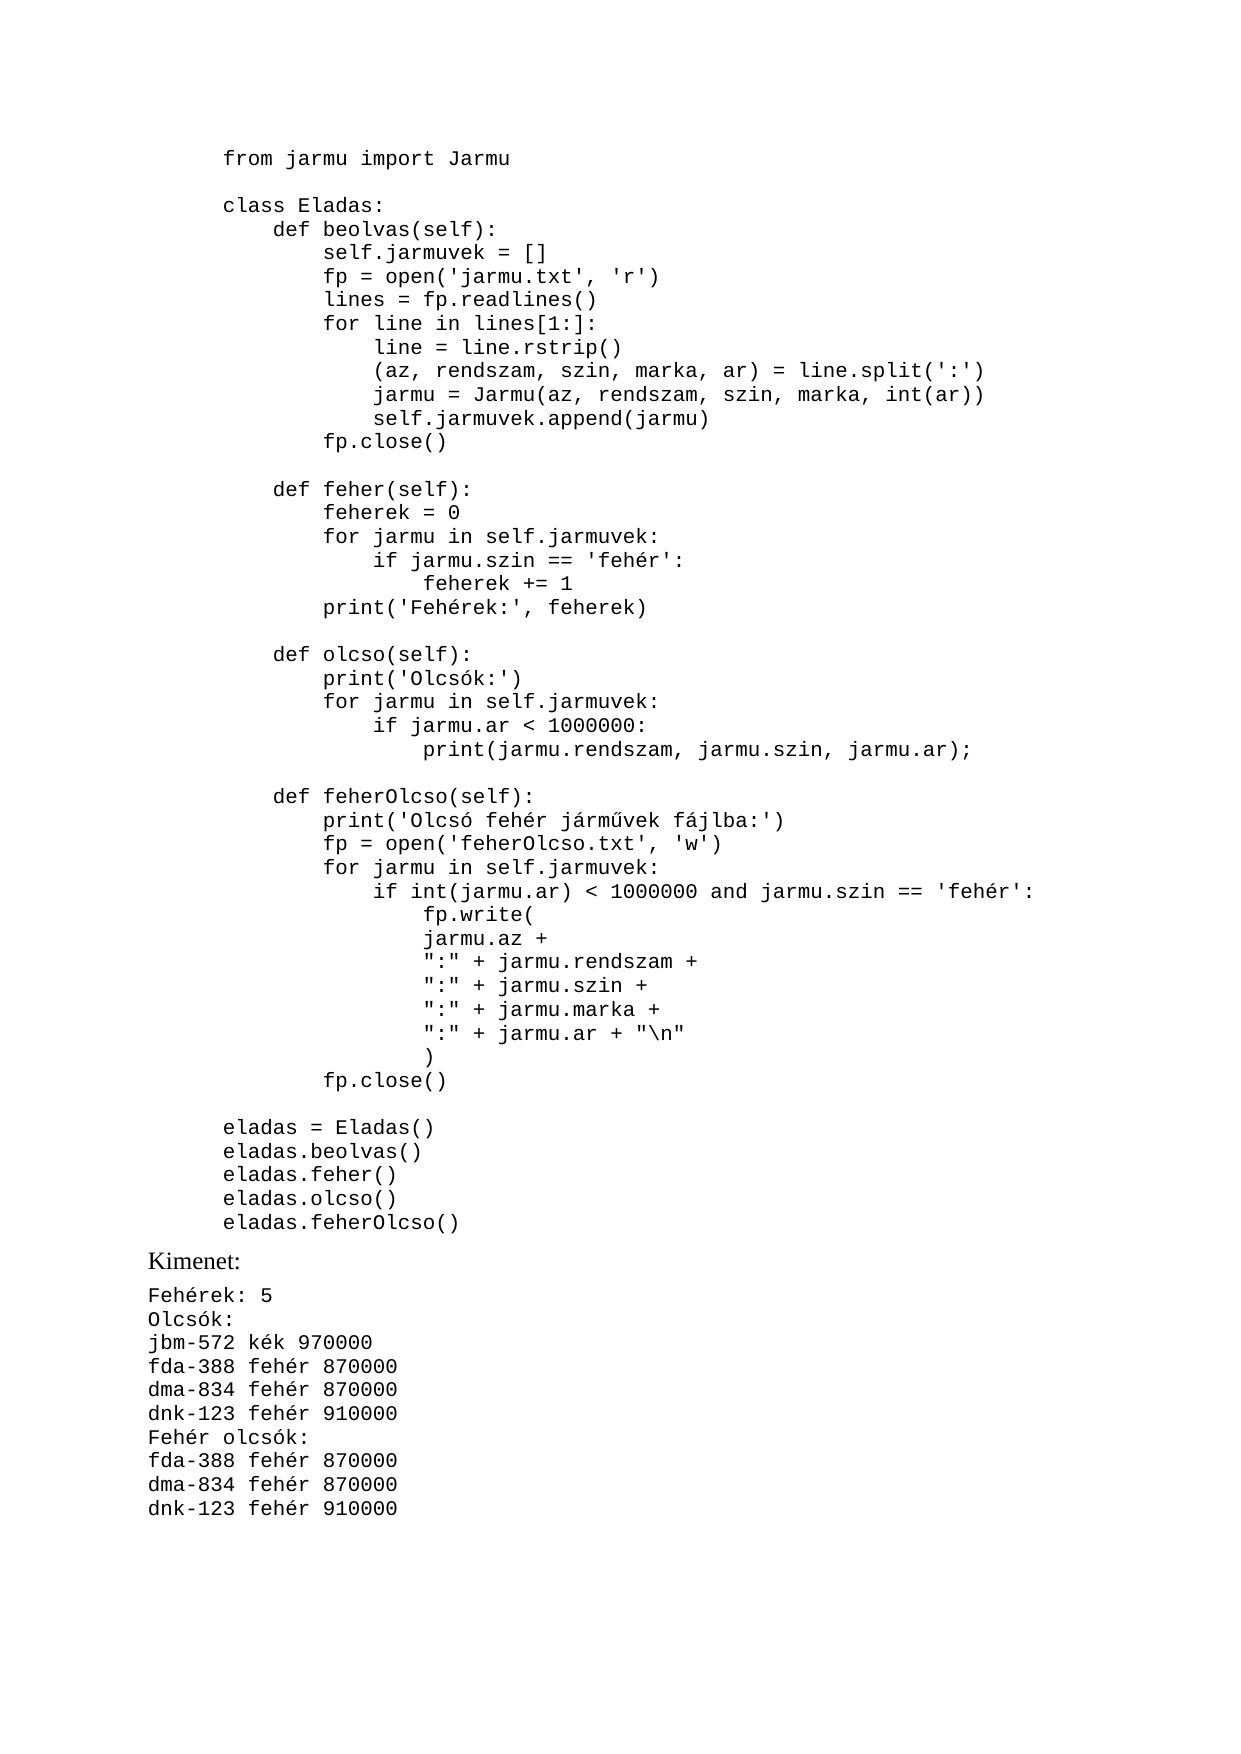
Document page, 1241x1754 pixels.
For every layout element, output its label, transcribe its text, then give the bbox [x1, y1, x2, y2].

text for jarmu in self.jarmuvek: [223, 526, 1093, 549]
text print(jarmu.rendszam, jarmu.szin, jarmu.ar); [223, 739, 1093, 762]
text self.jarmuvek.append(jarmu) [223, 408, 1093, 431]
text def olcso(self): [223, 644, 1093, 668]
text jbm-572 kék 970000 [148, 1332, 1093, 1356]
text dma-834 fehér 870000 [148, 1379, 1093, 1403]
text fp.write( [223, 904, 1093, 928]
text fda-388 fehér 870000 [148, 1450, 1093, 1474]
text eladas = Eladas() [223, 1117, 1093, 1141]
text Fehér olcsók: [148, 1427, 1093, 1450]
text dma-834 fehér 870000 [148, 1474, 1093, 1498]
text for jarmu in self.jarmuvek: [223, 691, 1093, 715]
text jarmu = Jarmu(az, rendszam, szin, marka, int(ar)) [223, 384, 1093, 408]
text from jarmu import Jarmu [223, 148, 1093, 171]
text lines = fp.readlines() [223, 289, 1093, 313]
text if jarmu.ar < 1000000: [223, 715, 1093, 739]
text jarmu.az + [223, 928, 1093, 952]
text (az, rendszam, szin, marka, ar) = line.split(':') [223, 360, 1093, 384]
text fp = open('feherOlcso.txt', 'w') [223, 833, 1093, 857]
text eladas.olcso() [223, 1188, 1093, 1212]
text def feher(self): [223, 479, 1093, 502]
text def beolvas(self): [223, 218, 1093, 242]
text def feherOlcso(self): [223, 786, 1093, 810]
text class Eladas: [223, 195, 1093, 218]
text dnk-123 fehér 910000 [148, 1498, 1093, 1521]
text fp.close() [223, 1070, 1093, 1093]
text eladas.beolvas() [223, 1141, 1093, 1164]
text if int(jarmu.ar) < 1000000 and jarmu.szin == 'fehér': [223, 881, 1093, 904]
text ":" + jarmu.ar + "\n" [223, 1022, 1093, 1046]
text Fehérek: 5 [148, 1285, 1093, 1308]
text ) [223, 1046, 1093, 1070]
text self.jarmuvek = [] [223, 242, 1093, 266]
text fp = open('jarmu.txt', 'r') [223, 266, 1093, 289]
text print('Olcsók:') [223, 668, 1093, 691]
text if jarmu.szin == 'fehér': [223, 549, 1093, 573]
text print('Fehérek:', feherek) [223, 597, 1093, 621]
text Kimenet: [148, 1246, 1093, 1274]
text dnk-123 fehér 910000 [148, 1403, 1093, 1427]
text ":" + jarmu.szin + [223, 975, 1093, 999]
text for jarmu in self.jarmuvek: [223, 857, 1093, 881]
text Olcsók: [148, 1308, 1093, 1332]
text for line in lines[1:]: [223, 313, 1093, 337]
text fda-388 fehér 870000 [148, 1356, 1093, 1379]
text feherek = 0 [223, 502, 1093, 526]
text fp.close() [223, 431, 1093, 455]
text eladas.feherOlcso() [223, 1212, 1093, 1235]
text print('Olcsó fehér járművek fájlba:') [223, 810, 1093, 833]
text line = line.rstrip() [223, 337, 1093, 360]
text feherek += 1 [223, 573, 1093, 597]
text ":" + jarmu.rendszam + [223, 952, 1093, 975]
text eladas.feher() [223, 1164, 1093, 1188]
text ":" + jarmu.marka + [223, 999, 1093, 1022]
